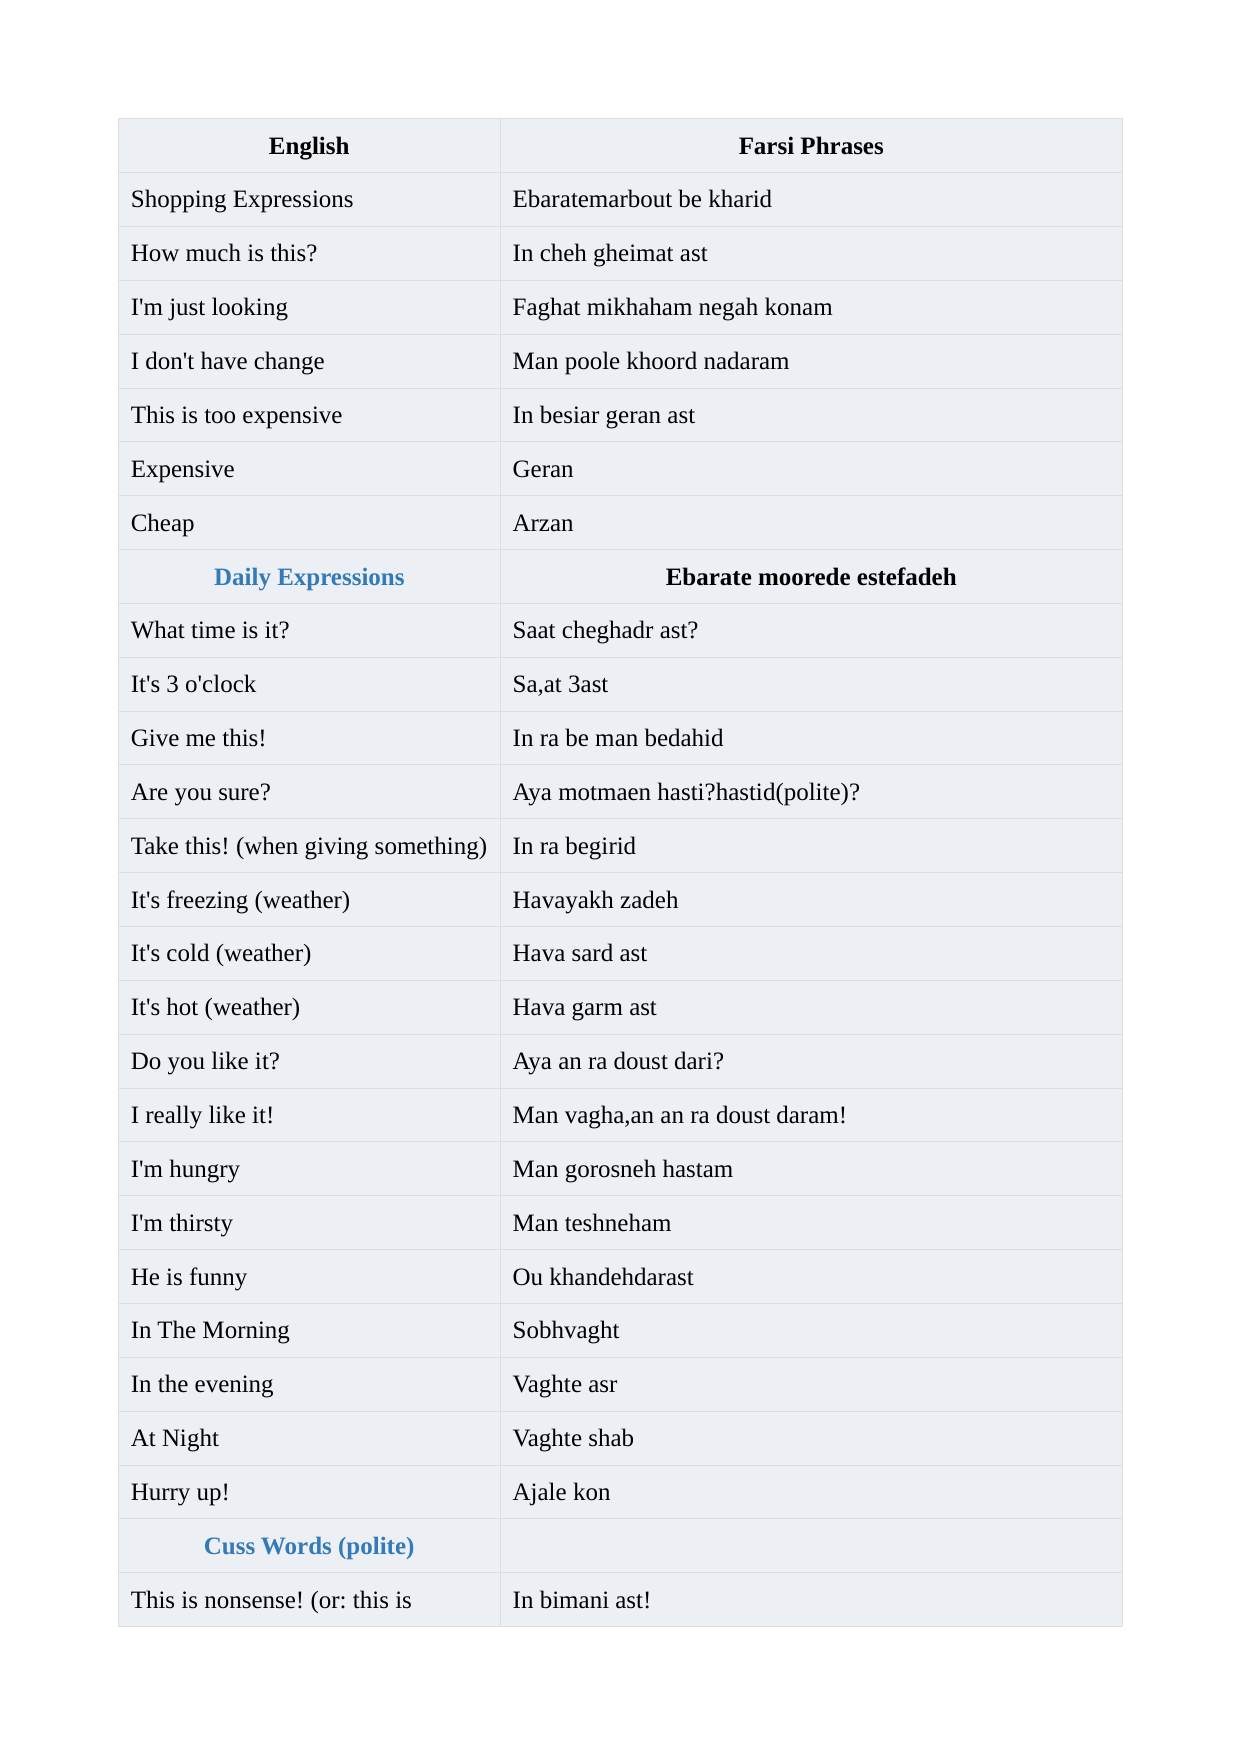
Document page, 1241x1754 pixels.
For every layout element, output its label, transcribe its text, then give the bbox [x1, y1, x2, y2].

table_cell Cuss Words (polite) [119, 1519, 500, 1572]
table_cell I don't have change [119, 335, 500, 387]
table_cell What time is it? [119, 604, 500, 657]
table_cell Faghat mikhaham negah konam [501, 281, 1122, 333]
table_cell Ou khandehdarast [501, 1250, 1122, 1303]
table_cell Ebaratemarbout be kharid [501, 173, 1122, 226]
table_cell He is funny [119, 1250, 500, 1303]
table_cell Man poole khoord nadaram [501, 335, 1122, 387]
table_cell In ra be man bedahid [501, 712, 1122, 764]
table_cell At Night [119, 1412, 500, 1464]
table_cell In ra begirid [501, 819, 1122, 872]
table_cell Vaghte asr [501, 1358, 1122, 1411]
table_cell How much is this? [119, 227, 500, 280]
table_cell Hava garm ast [501, 981, 1122, 1034]
table_cell I really like it! [119, 1089, 500, 1141]
table_cell Aya motmaen hasti?hastid(polite)? [501, 765, 1122, 818]
table_cell In cheh gheimat ast [501, 227, 1122, 280]
table_cell Man vagha,an an ra doust daram! [501, 1089, 1122, 1141]
table_cell In besiar geran ast [501, 389, 1122, 441]
table_cell It's cold (weather) [119, 927, 500, 980]
table_header English [119, 119, 500, 172]
table_cell Expensive [119, 442, 500, 495]
table_cell Sobhvaght [501, 1304, 1122, 1357]
table_cell Ebarate moorede estefadeh [501, 550, 1122, 603]
table_cell [501, 1519, 1122, 1572]
table_cell Vaghte shab [501, 1412, 1122, 1464]
table_cell Aya an ra doust dari? [501, 1035, 1122, 1087]
table_cell Hava sard ast [501, 927, 1122, 980]
table_cell Havayakh zadeh [501, 873, 1122, 926]
table_cell Give me this! [119, 712, 500, 764]
table_cell This is nonsense! (or: this is [119, 1573, 500, 1626]
table_cell In the evening [119, 1358, 500, 1411]
table_cell Ajale kon [501, 1466, 1122, 1518]
table_cell It's 3 o'clock [119, 658, 500, 711]
table_cell Are you sure? [119, 765, 500, 818]
table_cell I'm thirsty [119, 1196, 500, 1249]
table_cell I'm just looking [119, 281, 500, 333]
table_cell It's hot (weather) [119, 981, 500, 1034]
table_cell It's freezing (weather) [119, 873, 500, 926]
table_cell This is too expensive [119, 389, 500, 441]
table_cell Cheap [119, 496, 500, 549]
table_cell Sa,at 3ast [501, 658, 1122, 711]
table_cell Take this! (when giving something) [119, 819, 500, 872]
table_header Farsi Phrases [501, 119, 1122, 172]
table_cell Hurry up! [119, 1466, 500, 1518]
table_cell Man gorosneh hastam [501, 1142, 1122, 1195]
table_cell In bimani ast! [501, 1573, 1122, 1626]
table_cell Shopping Expressions [119, 173, 500, 226]
table_cell Do you like it? [119, 1035, 500, 1087]
table_cell Daily Expressions [119, 550, 500, 603]
table_cell Man teshneham [501, 1196, 1122, 1249]
table_cell In The Morning [119, 1304, 500, 1357]
table_cell Saat cheghadr ast? [501, 604, 1122, 657]
table_cell Geran [501, 442, 1122, 495]
table_cell Arzan [501, 496, 1122, 549]
table_cell I'm hungry [119, 1142, 500, 1195]
